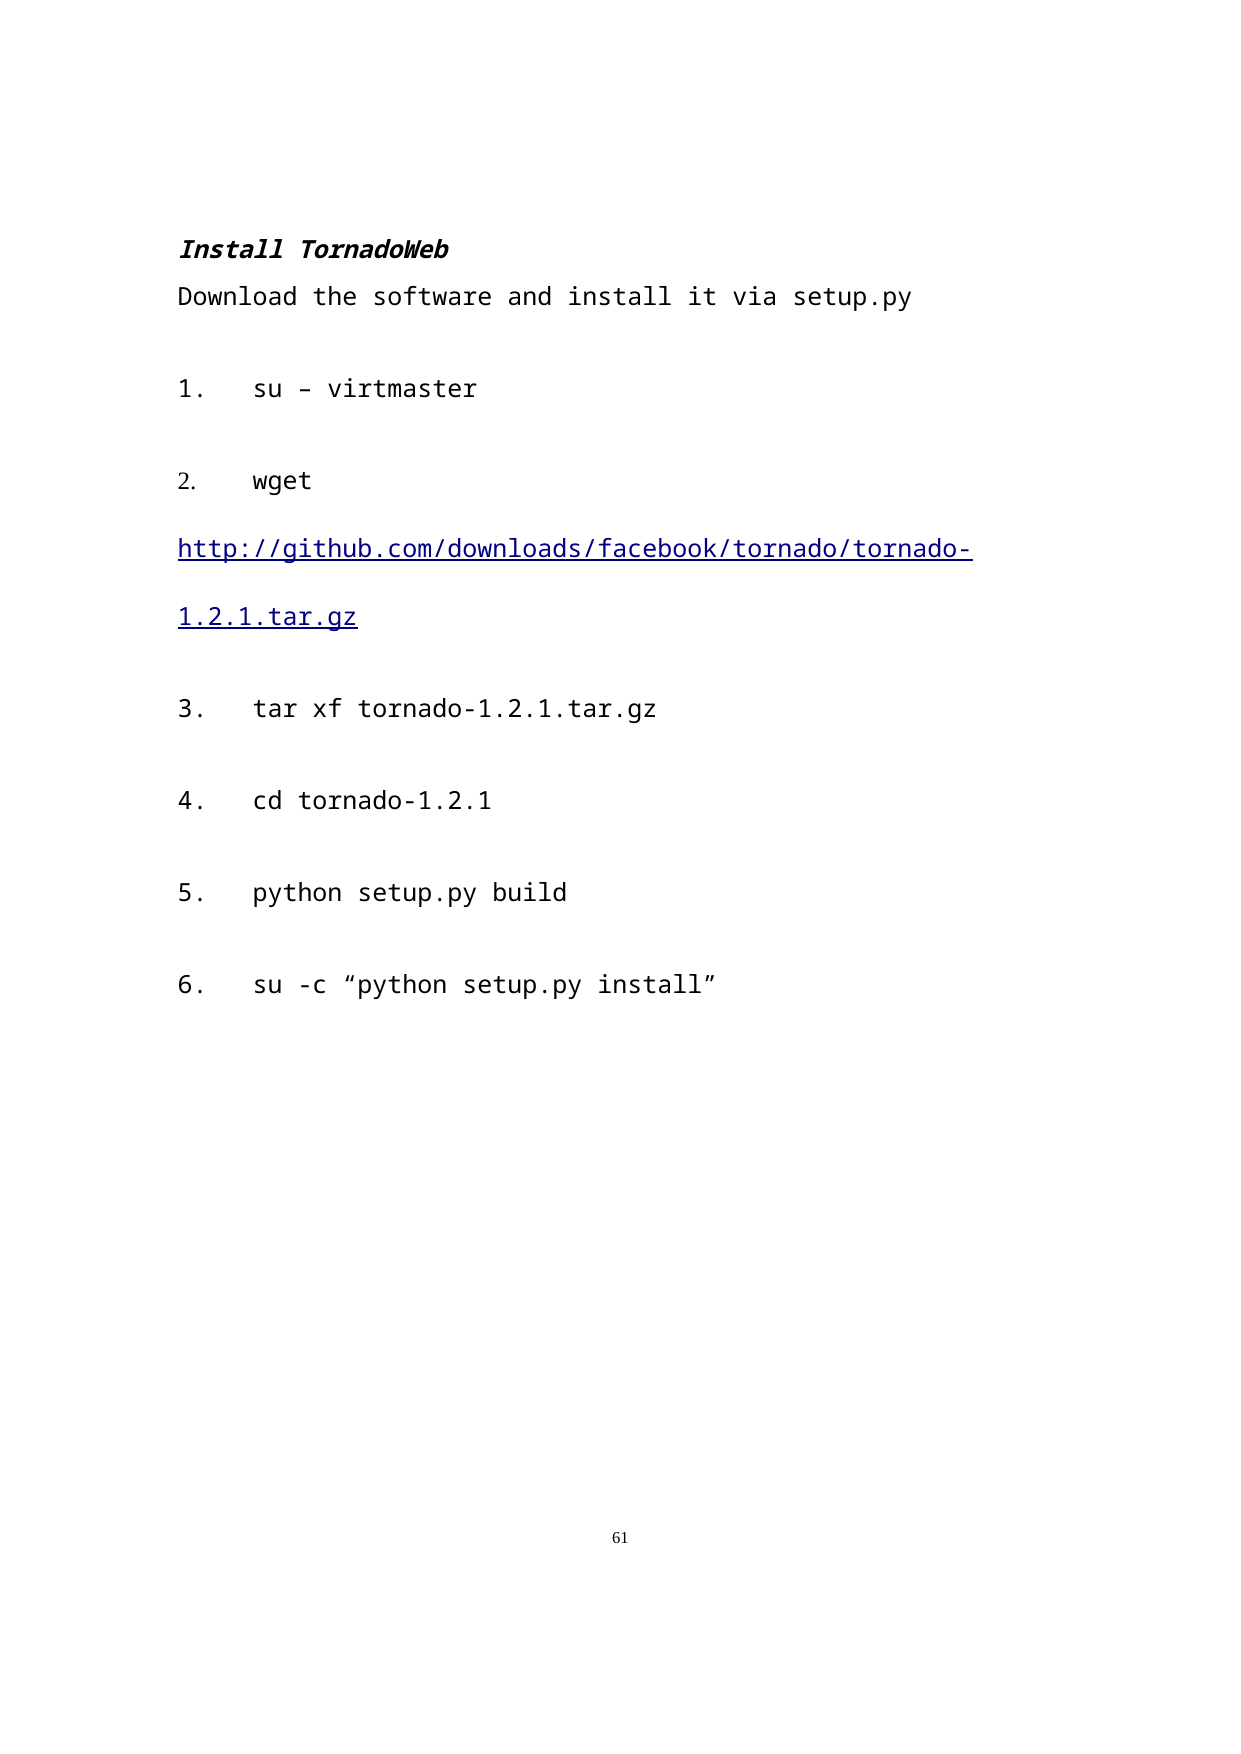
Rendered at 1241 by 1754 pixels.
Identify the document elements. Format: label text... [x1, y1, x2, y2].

list python setup.py build [177, 875, 1063, 909]
text Download the software and install it via setup.py [177, 278, 1063, 312]
subtitle Install TornadoWeb [177, 232, 1063, 266]
list wget http://github.com/downloads/facebook/tornado/tornado-1.2.1.tar.gz [177, 462, 1063, 633]
list su – virtmaster [177, 370, 1063, 404]
list su -c “python setup.py install” [177, 967, 1063, 1001]
list cd tornado-1.2.1 [177, 783, 1063, 817]
list tar xf tornado-1.2.1.tar.gz [177, 691, 1063, 725]
